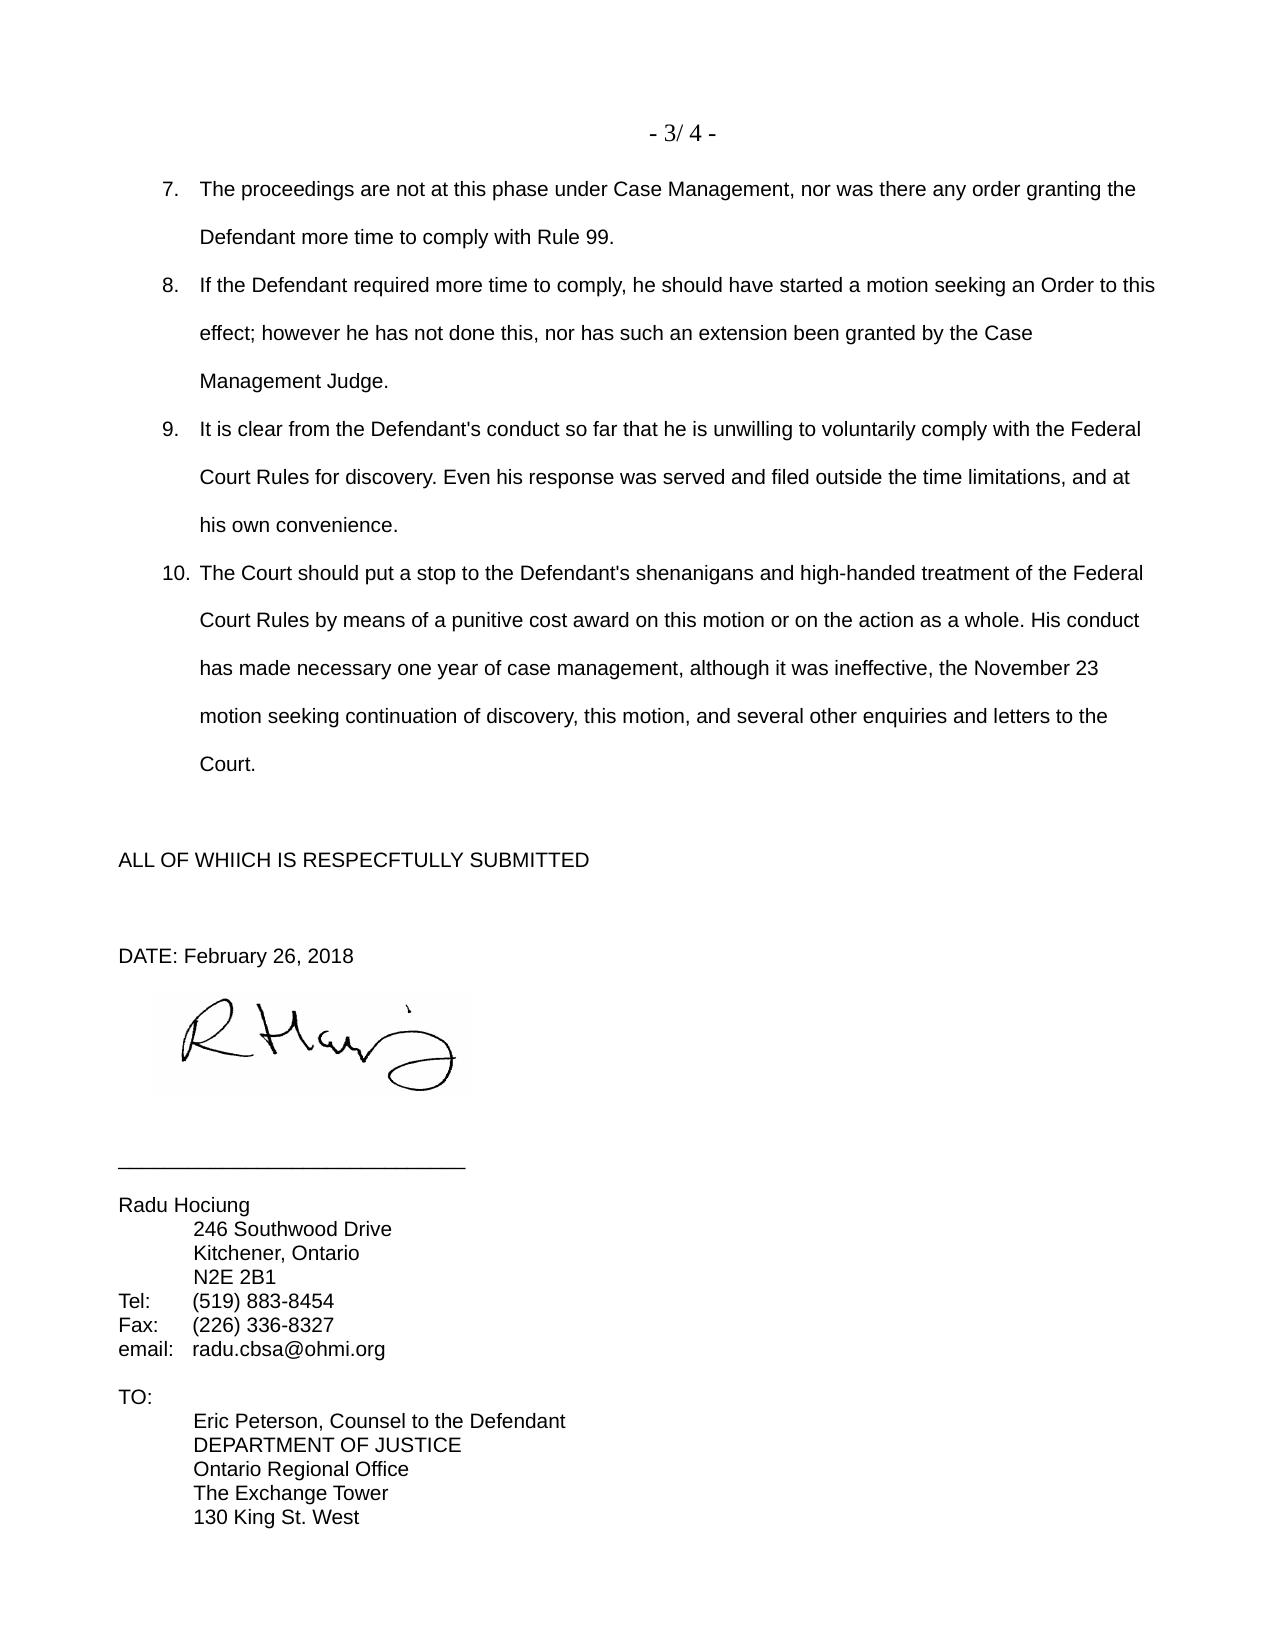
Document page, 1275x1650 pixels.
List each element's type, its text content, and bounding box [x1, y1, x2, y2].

subtitle Ontario Regional Office [193, 1457, 1157, 1481]
subtitle Eric Peterson, Counsel to the Defendant [193, 1409, 1157, 1433]
subtitle ______________________________ [118, 1145, 1157, 1169]
subtitle It is clear from the Defendant's conduct so far that he is unwilling to voluntarily comply with the Federal Court Rules for discovery. Even his response was served and filed outside the time limitations, and at his own convenience. [162, 417, 1157, 536]
subtitle Kitchener, Ontario [193, 1241, 1157, 1265]
picture [150, 991, 471, 1098]
subtitle 130 King St. West [193, 1505, 1157, 1529]
subtitle DATE: February 26, 2018 [118, 944, 1157, 968]
subtitle 246 Southwood Drive [193, 1217, 1157, 1241]
subtitle The Exchange Tower [193, 1481, 1157, 1505]
subtitle ALL OF WHIICH IS RESPECFTULLY SUBMITTED [118, 848, 1157, 872]
subtitle N2E 2B1 [193, 1265, 1157, 1289]
subtitle Radu Hociung [118, 1193, 1157, 1217]
subtitle Fax: (226) 336-8327 [118, 1313, 1157, 1337]
subtitle The proceedings are not at this phase under Case Management, nor was there any order granting the Defendant more time to comply with Rule 99. [162, 177, 1157, 249]
subtitle email: radu.cbsa@ohmi.org [118, 1337, 1157, 1361]
subtitle TO: [118, 1385, 1157, 1409]
subtitle The Court should put a stop to the Defendant's shenanigans and high-handed treatment of the Federal Court Rules by means of a punitive cost award on this motion or on the action as a whole. His conduct has made necessary one year of case management, although it was ineffective, the November 23 motion seeking continuation of discovery, this motion, and several other enquiries and letters to the Court. [162, 560, 1157, 776]
subtitle If the Defendant required more time to comply, he should have started a motion seeking an Order to this effect; however he has not done this, nor has such an extension been granted by the Case Management Judge. [162, 273, 1157, 393]
subtitle DEPARTMENT OF JUSTICE [193, 1433, 1157, 1457]
subtitle Tel: (519) 883-8454 [118, 1289, 1157, 1313]
